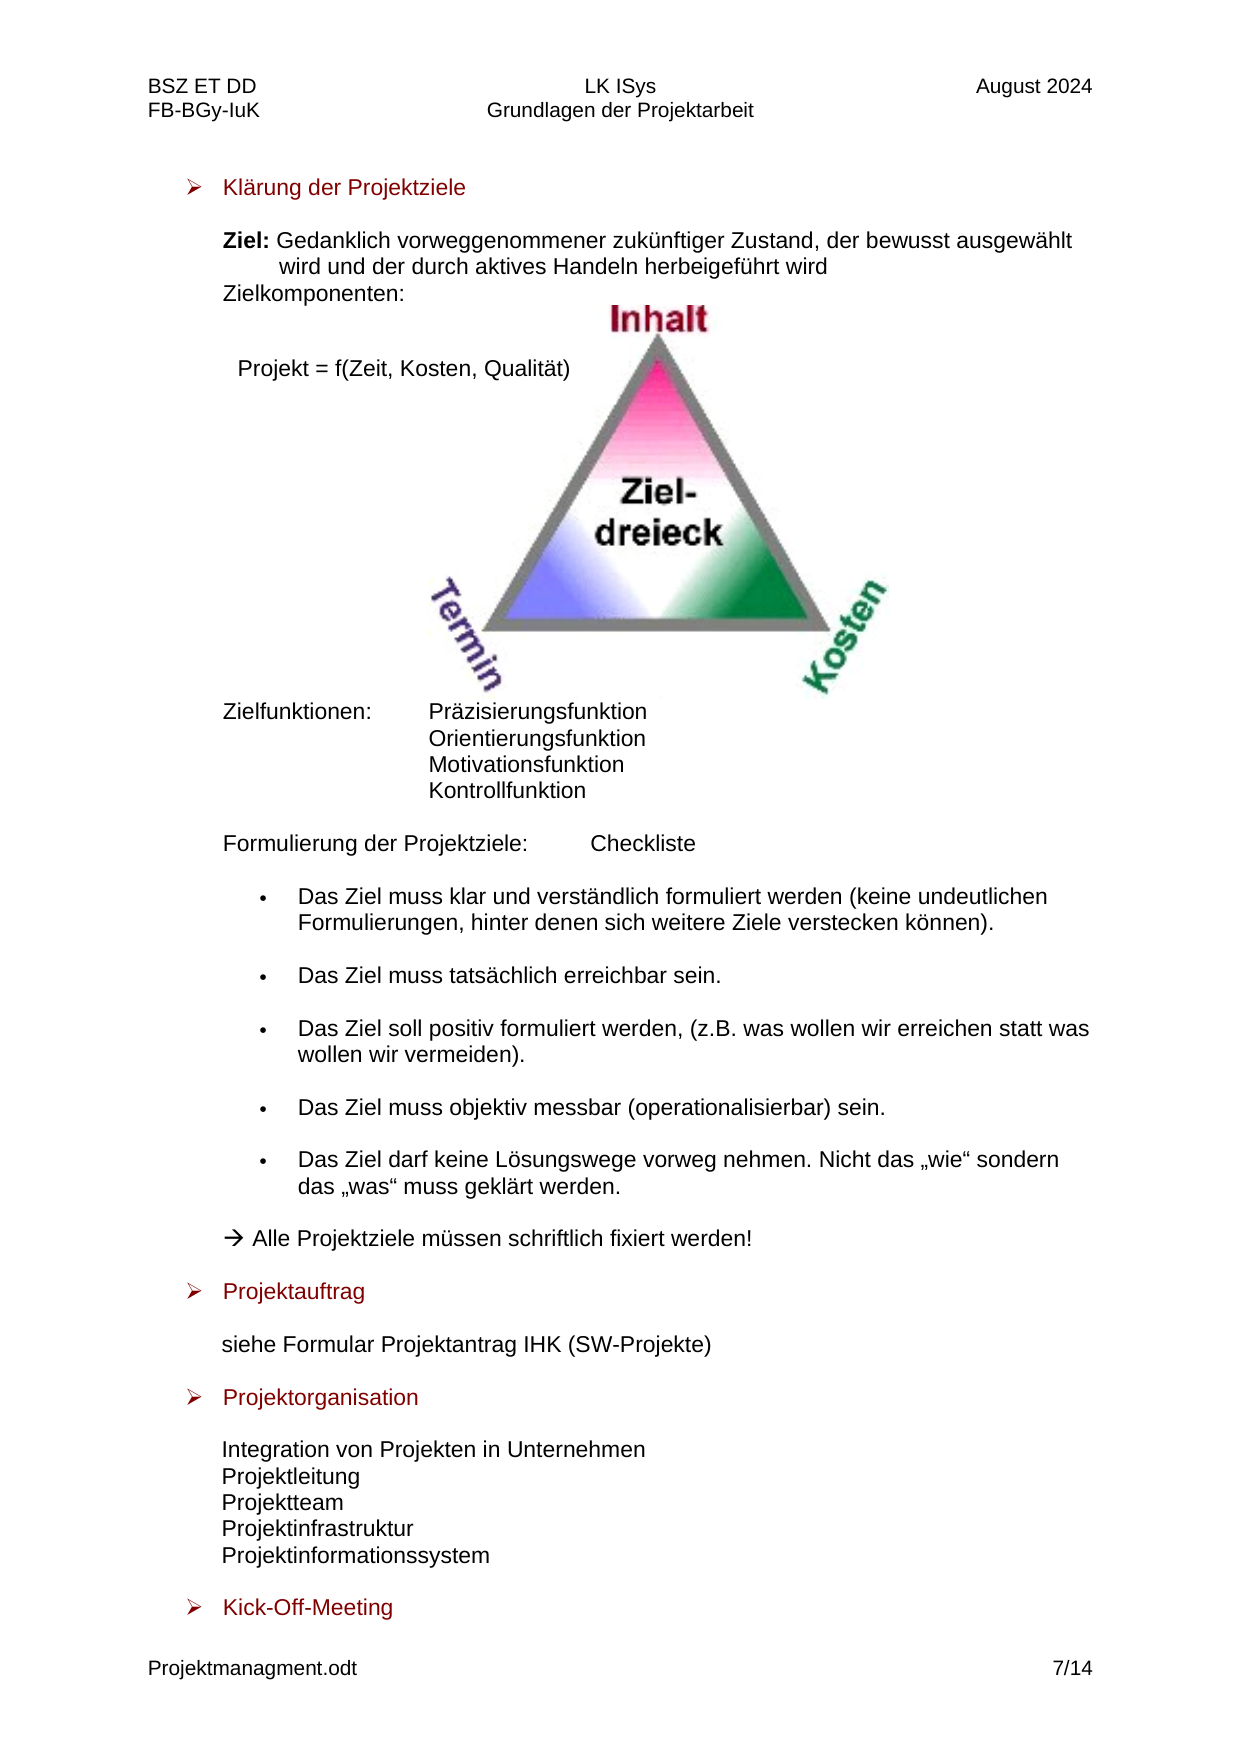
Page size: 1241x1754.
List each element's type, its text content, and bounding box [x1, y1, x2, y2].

text Orientierungsfunktion [148, 725, 1092, 751]
text Ziel: Gedanklich vorweggenommener zukünftiger Zustand, der bewusst ausgewählt wird und der durch aktives Handeln herbeigeführt wird [223, 227, 1092, 279]
text Zielkomponenten: [223, 279, 1092, 306]
text Motivationsfunktion [223, 751, 1092, 777]
picture [428, 305, 889, 699]
list Das Ziel soll positiv formuliert werden, (z.B. was wollen wir erreichen statt was wollen wir vermeiden). [260, 1014, 1092, 1094]
list Kick-Off-Meeting [185, 1594, 1092, 1621]
text Projektinfrastruktur [221, 1515, 1092, 1542]
text Kontrollfunktion [223, 777, 1092, 804]
text Projektteam [221, 1489, 1092, 1515]
list Das Ziel darf keine Lösungswege vorweg nehmen. Nicht das „wie“ sondern das „was“ muss geklärt werden. [260, 1146, 1092, 1199]
text Projektinformationssystem [221, 1542, 1092, 1568]
text Zielfunktionen: Präzisierungsfunktion [223, 306, 1092, 725]
list Projektauftrag [185, 1278, 1092, 1331]
text Integration von Projekten in Unternehmen [221, 1436, 1092, 1463]
list Das Ziel muss objektiv messbar (operationalisierbar) sein. [260, 1094, 1092, 1146]
list Klärung der Projektziele [185, 174, 1092, 227]
list Das Ziel muss tatsächlich erreichbar sein. [260, 962, 1092, 1014]
list Projektorganisation [185, 1383, 1092, 1410]
text Formulierung der Projektziele: Checkliste [223, 830, 1092, 856]
text Projektleitung [221, 1463, 1092, 1489]
list Das Ziel muss klar und verständlich formuliert werden (keine undeutlichen Formulierungen, hinter denen sich weitere Ziele verstecken können). [260, 883, 1092, 962]
text  Alle Projektziele müssen schriftlich fixiert werden! [223, 1225, 1092, 1252]
text siehe Formular Projektantrag IHK (SW-Projekte) [221, 1331, 1092, 1383]
